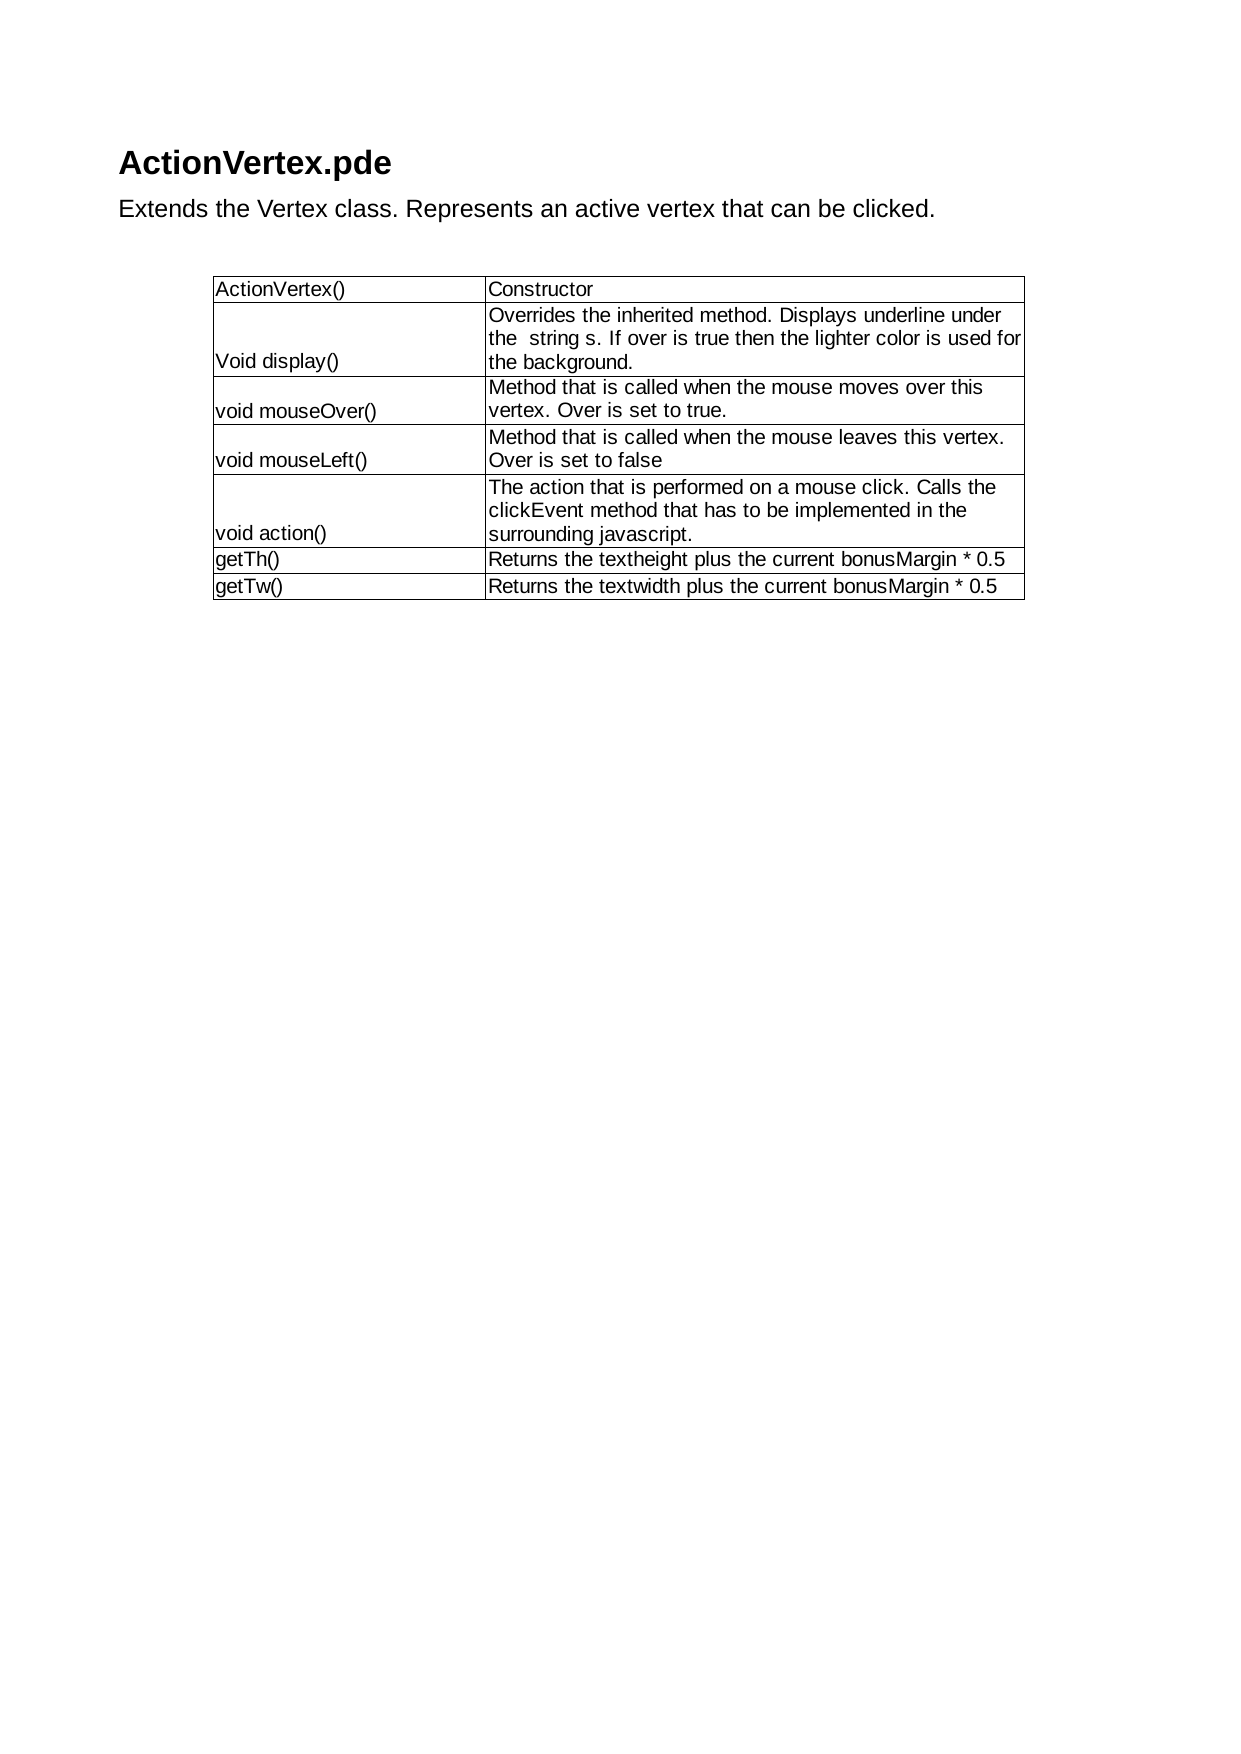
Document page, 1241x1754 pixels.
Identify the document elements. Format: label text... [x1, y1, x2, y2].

subtitle ActionVertex.pde [118, 143, 1122, 182]
text Extends the Vertex class. Represents an active vertex that can be clicked. [118, 194, 1122, 223]
